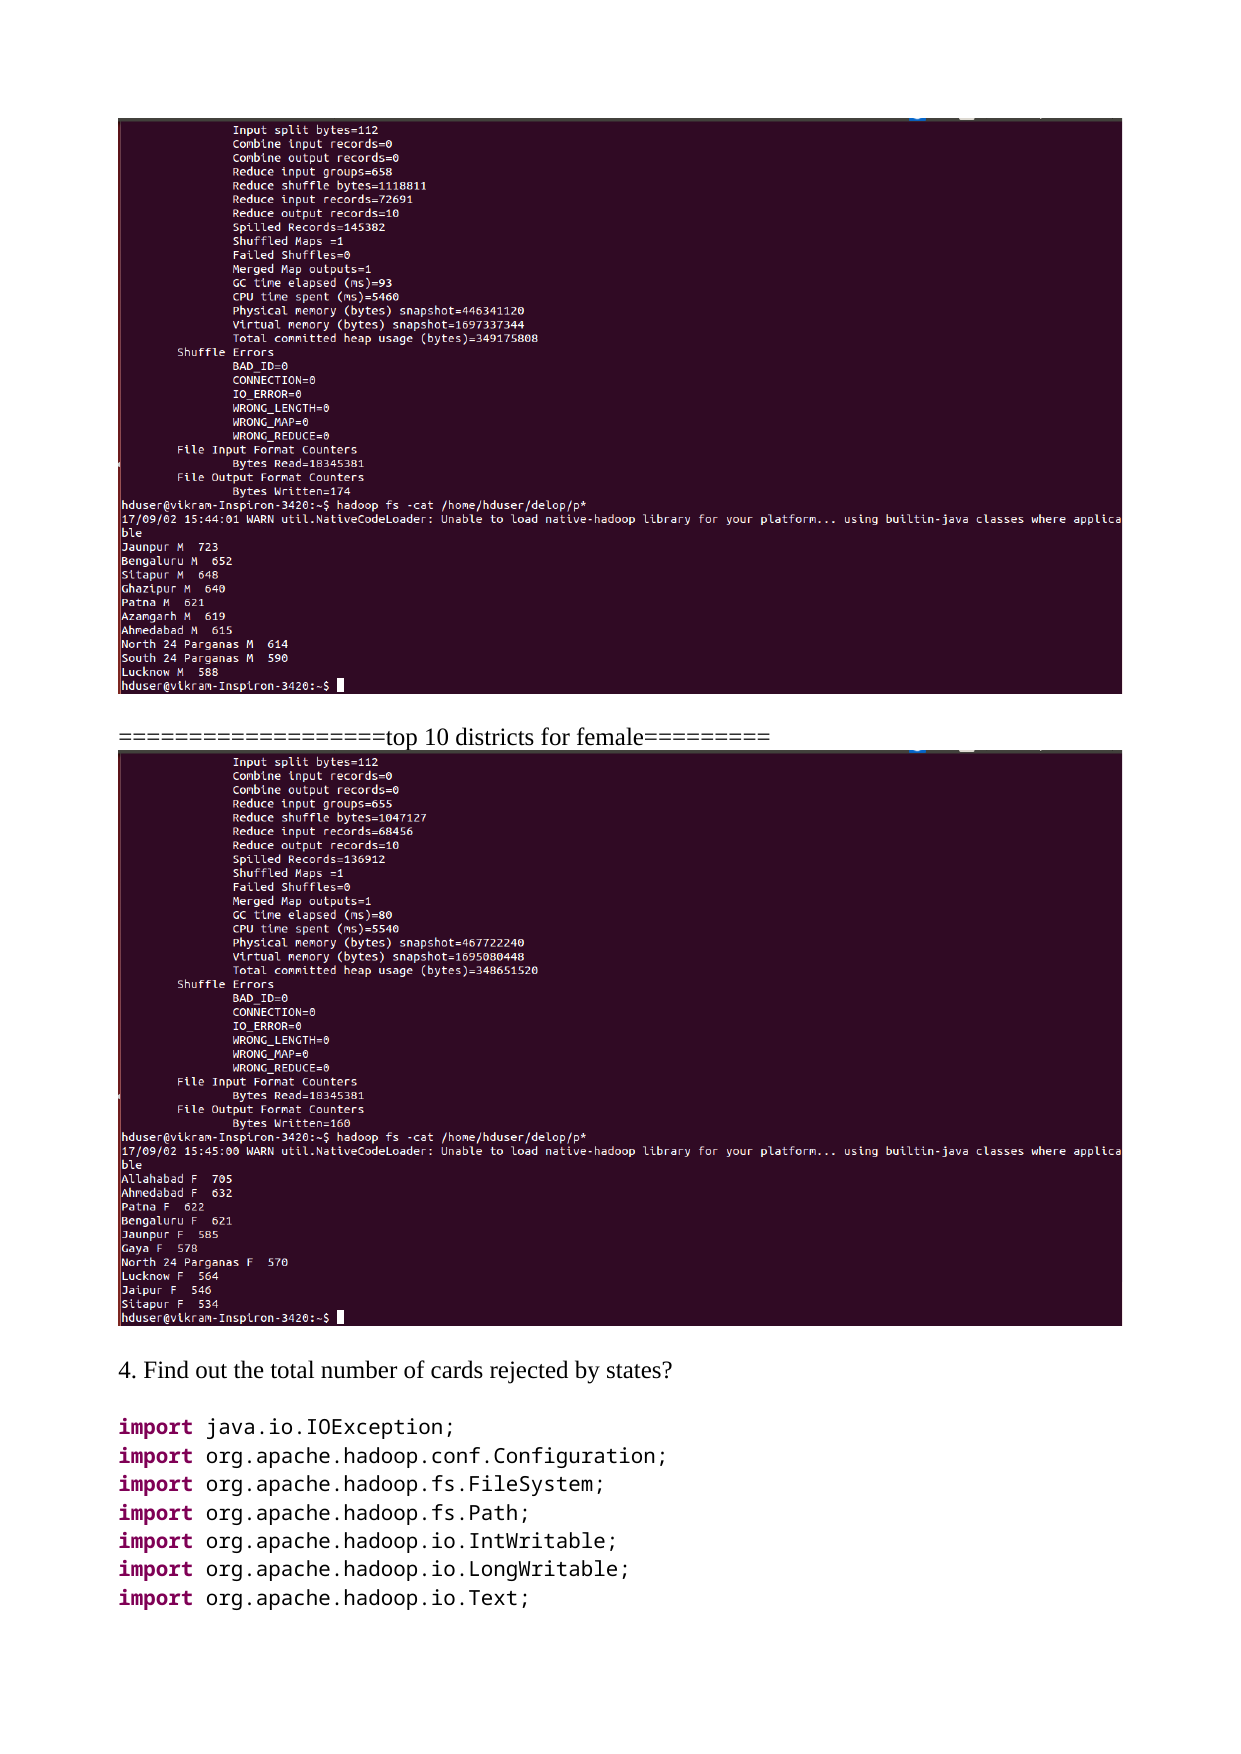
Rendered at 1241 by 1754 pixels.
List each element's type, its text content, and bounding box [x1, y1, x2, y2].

picture [118, 118, 1123, 694]
text import org.apache.hadoop.conf.Configuration; [118, 1441, 1122, 1469]
text ===================top 10 districts for female========= [118, 722, 1122, 750]
text 4. Find out the total number of cards rejected by states? [118, 1355, 1122, 1383]
picture [118, 750, 1123, 1326]
text import org.apache.hadoop.io.IntWritable; [118, 1526, 1122, 1554]
text import org.apache.hadoop.io.LongWritable; [118, 1554, 1122, 1583]
text import org.apache.hadoop.fs.FileSystem; [118, 1469, 1122, 1498]
text import org.apache.hadoop.io.Text; [118, 1583, 1122, 1611]
text import org.apache.hadoop.fs.Path; [118, 1498, 1122, 1526]
text import java.io.IOException; [118, 1412, 1122, 1441]
